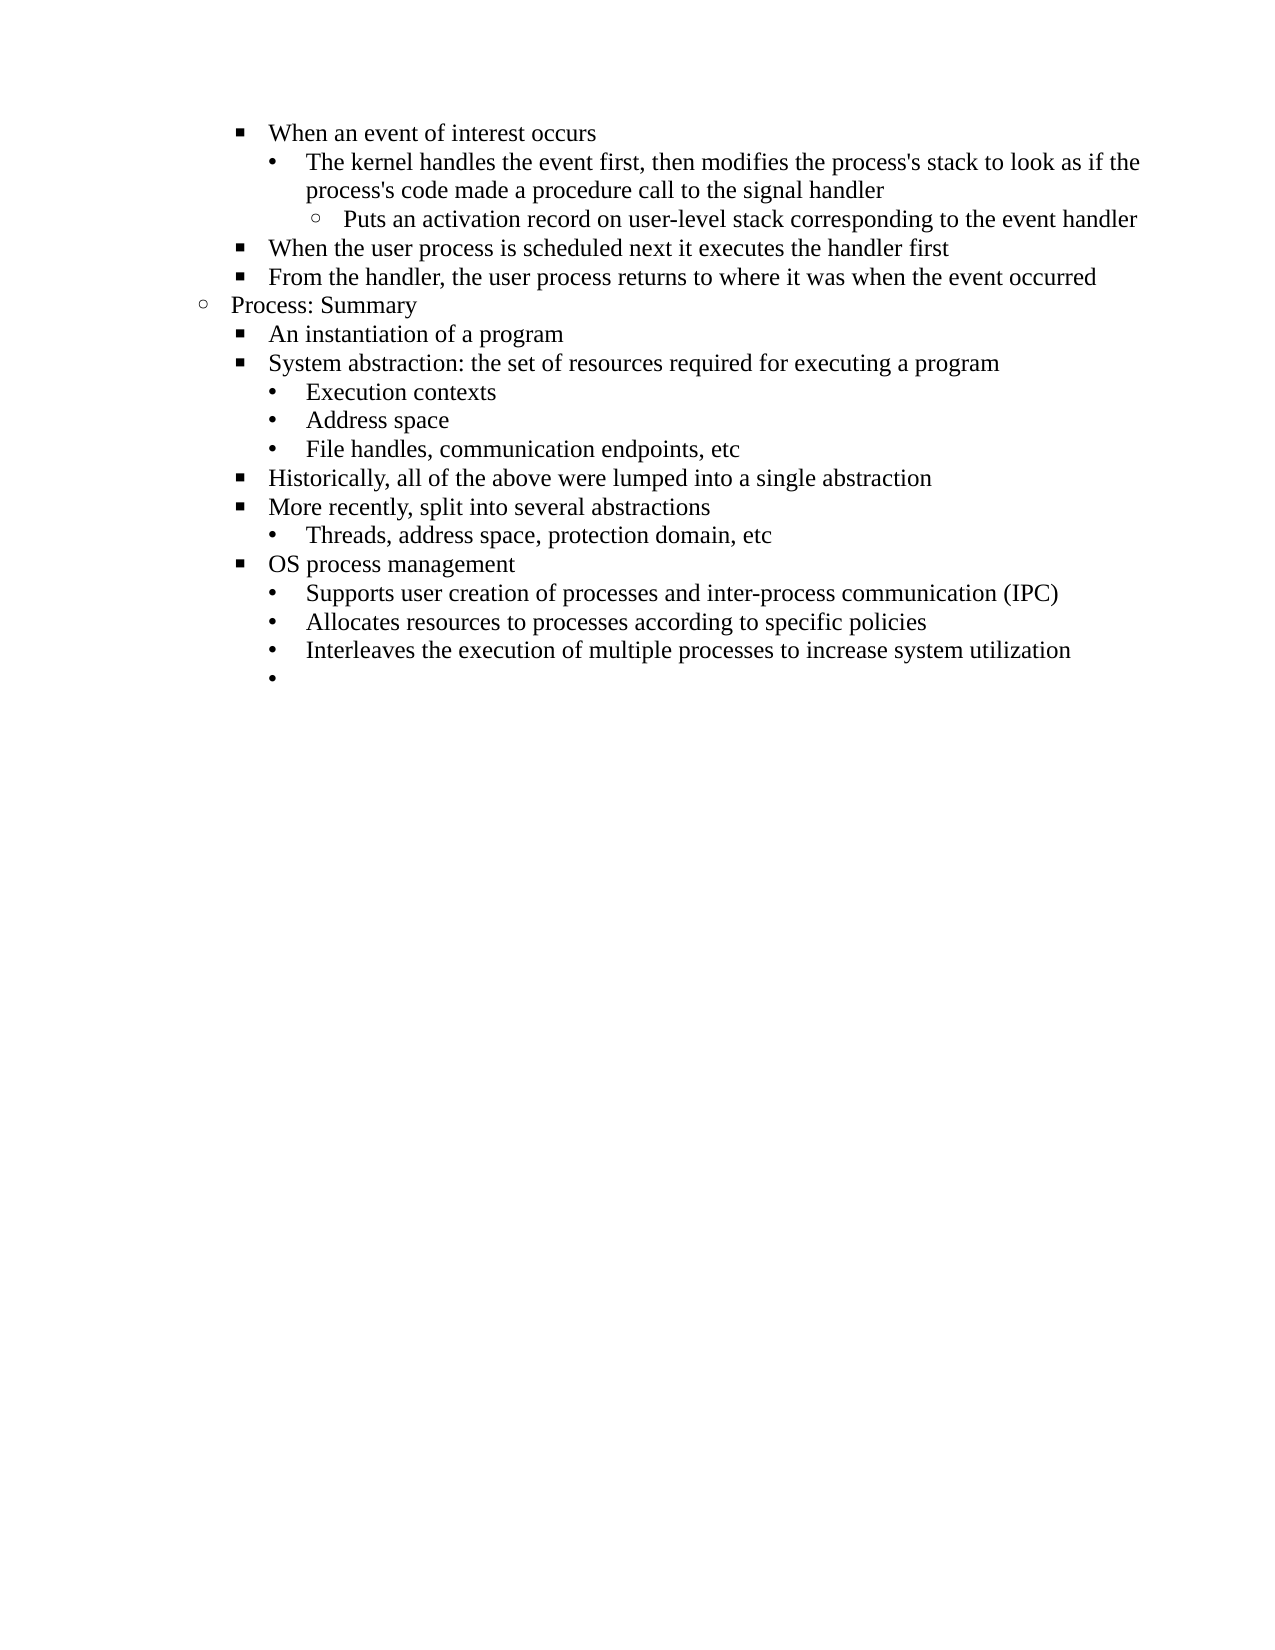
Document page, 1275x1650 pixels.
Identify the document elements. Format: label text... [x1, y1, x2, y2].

list Threads, address space, protection domain, etc [268, 521, 1157, 549]
list When an event of interest occurs [231, 118, 1157, 147]
list System abstraction: the set of resources required for executing a program [231, 348, 1157, 377]
list From the handler, the user process returns to where it was when the event occurred [231, 262, 1157, 291]
list When the user process is scheduled next it executes the handler first [231, 233, 1157, 262]
list OS process management [231, 549, 1157, 578]
list More recently, split into several abstractions [231, 492, 1157, 521]
list Puts an activation record on user-level stack corresponding to the event handler [306, 204, 1157, 233]
list Address space [268, 406, 1157, 434]
list Historically, all of the above were lumped into a single abstraction [231, 463, 1157, 492]
list Execution contexts [268, 377, 1157, 406]
list Allocates resources to processes according to specific policies [268, 607, 1157, 636]
list Interleaves the execution of multiple processes to increase system utilization [268, 636, 1157, 664]
list Supports user creation of processes and inter-process communication (IPC) [268, 578, 1157, 607]
list An instantiation of a program [231, 319, 1157, 348]
list File handles, communication endpoints, etc [268, 434, 1157, 463]
list The kernel handles the event first, then modifies the process's stack to look as if the process's code made a procedure call to the signal handler [268, 147, 1157, 204]
list Process: Summary [193, 291, 1157, 319]
